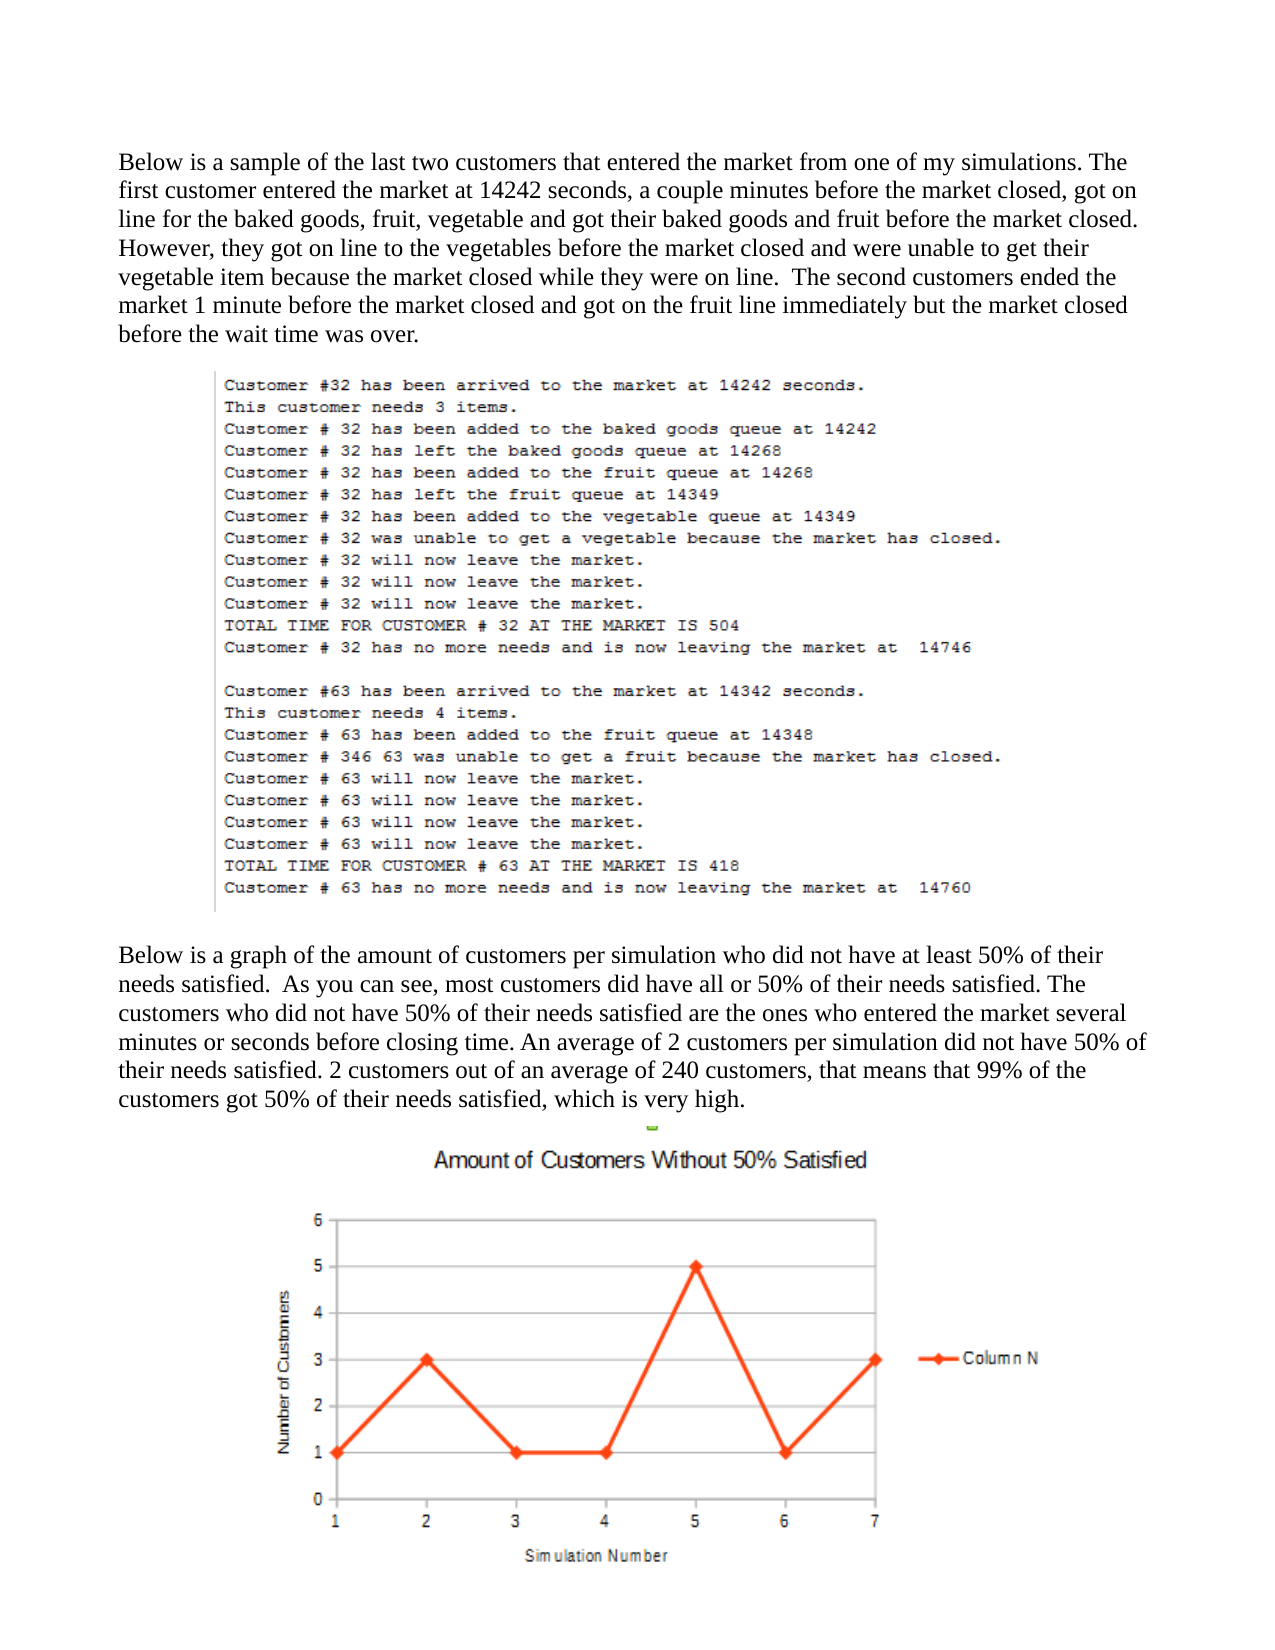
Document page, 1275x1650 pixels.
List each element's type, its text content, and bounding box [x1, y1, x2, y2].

text Below is a graph of the amount of customers per simulation who did not have at least 50% of their needs satisfied. As you can see, most customers did have all or 50% of their needs satisfied. The customers who did not have 50% of their needs satisfied are the ones who entered the market several minutes or seconds before closing time. An average of 2 customers per simulation did not have 50% of their needs satisfied. 2 customers out of an average of 240 customers, that means that 99% of the customers got 50% of their needs satisfied, which is very high. [118, 940, 1157, 1113]
text Below is a sample of the last two customers that entered the market from one of my simulations. The first customer entered the market at 14242 seconds, a couple minutes before the market closed, got on line for the baked goods, fruit, vegetable and got their baked goods and fruit before the market closed. However, they got on line to the vegetables before the market closed and were unable to get their vegetable item because the market closed while they were on line. The second customers ended the market 1 minute before the market closed and got on the fruit line immediately but the market closed before the wait time was over. [118, 147, 1157, 348]
picture [253, 1126, 1046, 1587]
picture [214, 371, 1098, 912]
